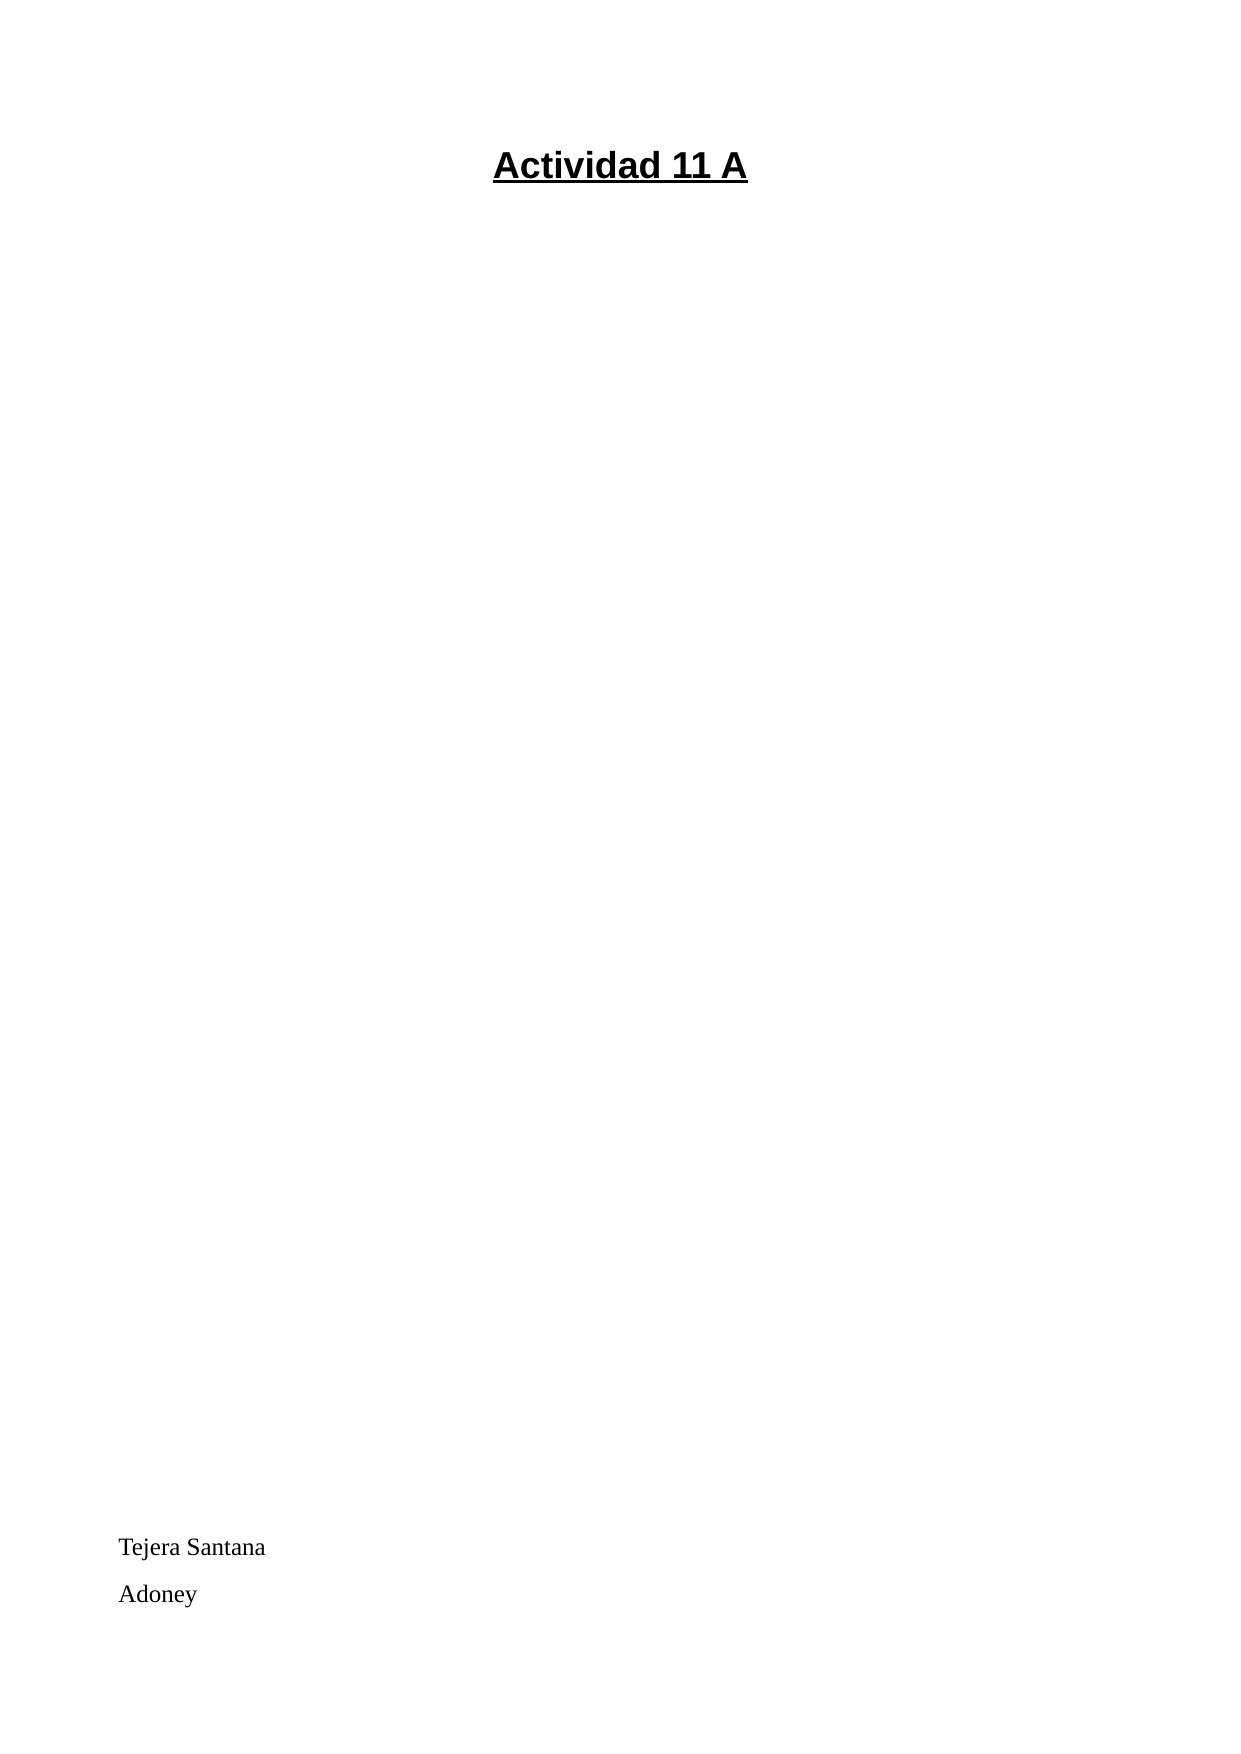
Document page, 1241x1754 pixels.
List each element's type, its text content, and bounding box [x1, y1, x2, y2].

text Adoney [118, 1579, 1122, 1608]
subtitle Actividad 11 A [118, 143, 1122, 186]
text Tejera Santana [118, 1532, 1122, 1560]
